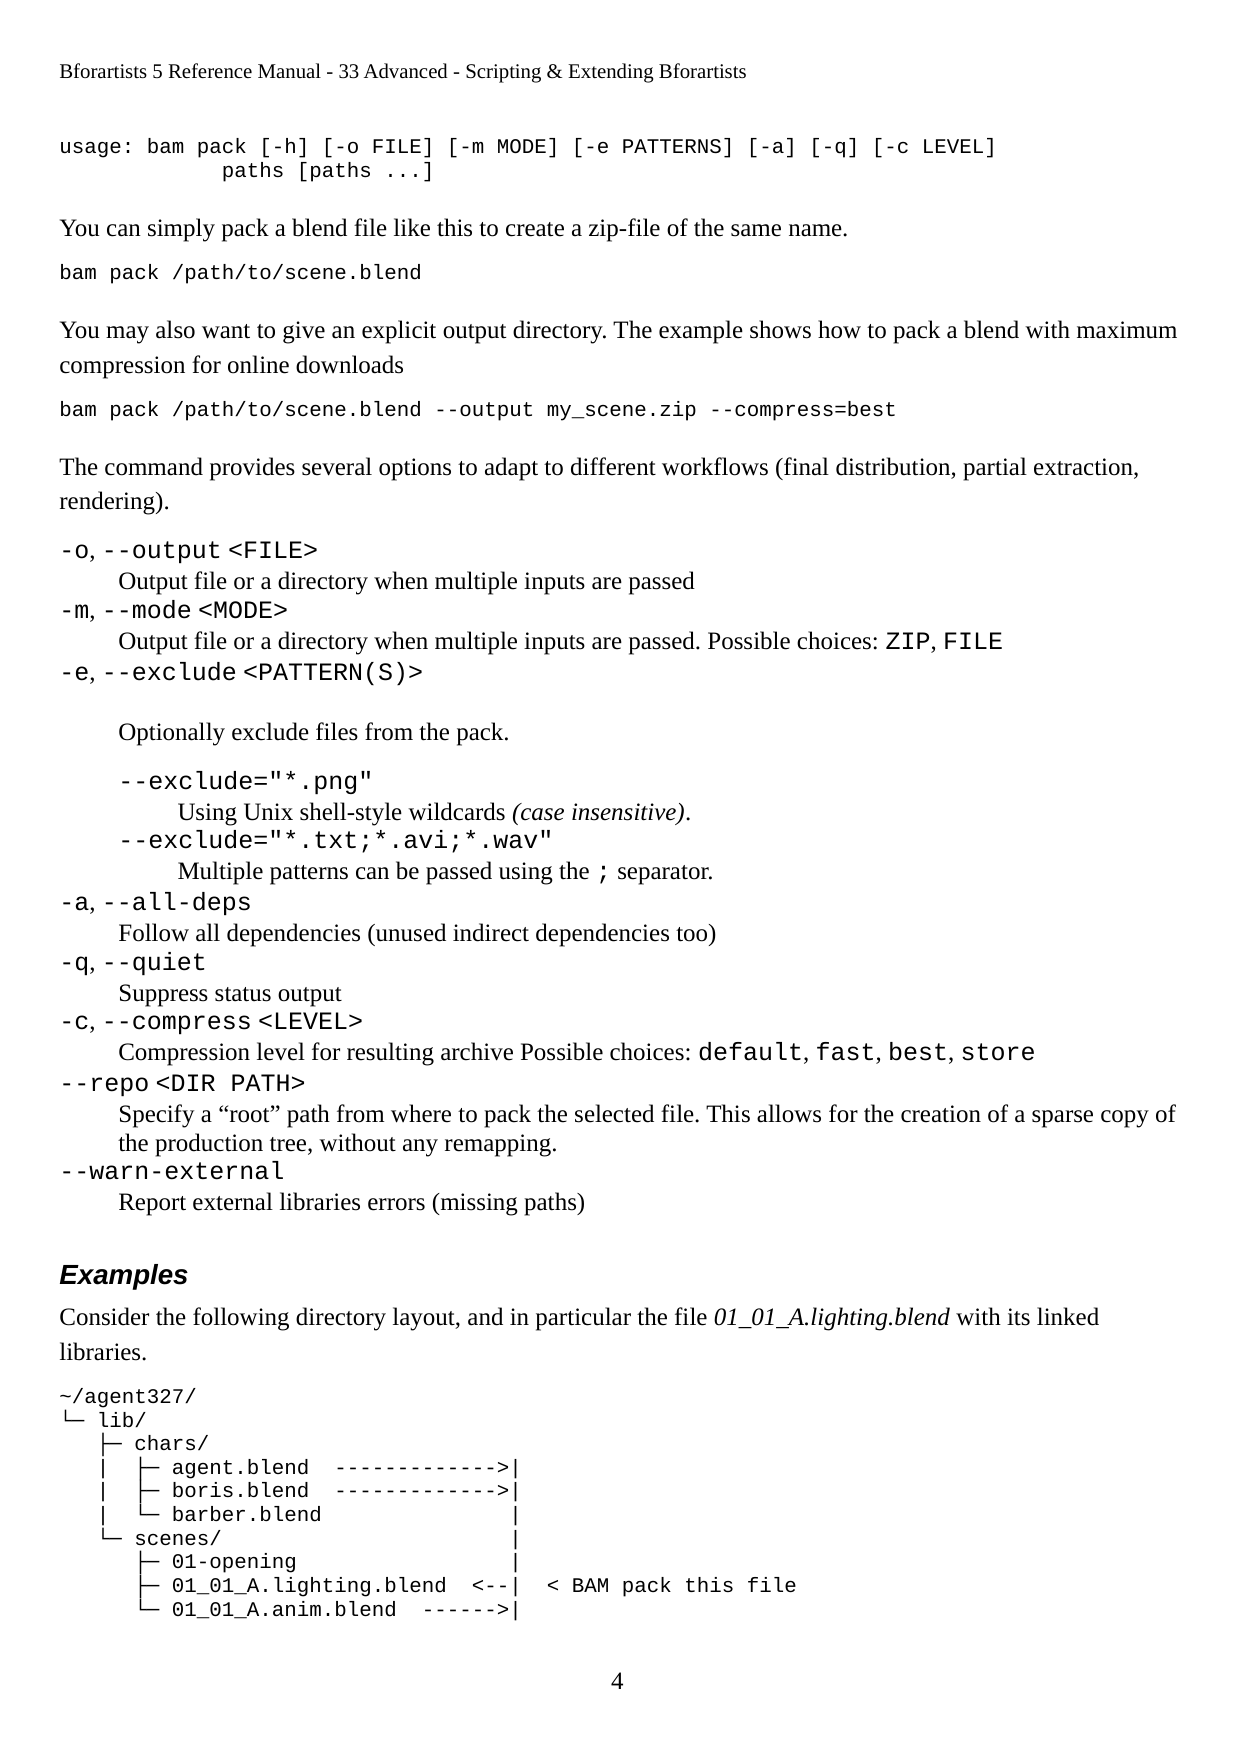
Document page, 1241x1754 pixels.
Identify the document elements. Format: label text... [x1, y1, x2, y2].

text └─ 01_01_A.anim.blend ------>| [59, 1599, 1181, 1622]
text | └─ barber.blend | [59, 1504, 1181, 1528]
list Output file or a directory when multiple inputs are passed. Possible choices: ZIP, FILE [118, 626, 1181, 657]
subtitle --warn-external [59, 1156, 1181, 1187]
text ├─ 01-opening | [59, 1551, 1181, 1575]
list Report external libraries errors (missing paths) [118, 1187, 1181, 1216]
text └─ scenes/ | [59, 1528, 1181, 1551]
text Optionally exclude files from the pack. [118, 717, 1181, 746]
text Consider the following directory layout, and in particular the file 01_01_A.lighting.blend with its linked libraries. [59, 1302, 1181, 1366]
list Multiple patterns can be passed using the ; separator. [177, 856, 1181, 887]
list Output file or a directory when multiple inputs are passed [118, 566, 1181, 595]
subtitle -q, --quiet [59, 947, 1181, 978]
subtitle -o, --output <FILE> [59, 535, 1181, 566]
subtitle --exclude="*.png" [118, 766, 1181, 797]
text bam pack /path/to/scene.blend [59, 262, 1181, 286]
text You can simply pack a blend file like this to create a zip-file of the same name. [59, 213, 1181, 242]
list Compression level for resulting archive Possible choices: default, fast, best, store [118, 1037, 1181, 1068]
subtitle Examples [59, 1258, 1181, 1290]
text The command provides several options to adapt to different workflows (final distribution, partial extraction, rendering). [59, 452, 1181, 515]
text | ├─ agent.blend ------------->| [141, 1457, 1181, 1481]
text └─ lib/ [59, 1409, 1181, 1433]
subtitle --repo <DIR PATH> [59, 1068, 1181, 1099]
subtitle --exclude="*.txt;*.avi;*.wav" [118, 826, 1181, 856]
text ~/agent327/ [59, 1386, 1181, 1409]
text You may also want to give an explicit output directory. The example shows how to pack a blend with maximum compression for online downloads [59, 315, 1181, 378]
text ├─ chars/ [59, 1433, 1181, 1457]
list Suppress status output [118, 978, 1181, 1006]
subtitle -a, --all-deps [59, 887, 1181, 918]
list Using Unix shell-style wildcards (case insensitive). [177, 797, 1181, 826]
list Follow all dependencies (unused indirect dependencies too) [118, 918, 1181, 947]
text usage: bam pack [-h] [-o FILE] [-m MODE] [-e PATTERNS] [-a] [-q] [-c LEVEL] [59, 136, 1181, 160]
text | ├─ boris.blend ------------->| [59, 1481, 1181, 1504]
list Specify a “root” path from where to pack the selected file. This allows for the creation of a sparse copy of the production tree, without any remapping. [118, 1099, 1181, 1156]
text | ├─ agent.blend ------------->| [59, 1457, 140, 1481]
subtitle -m, --mode <MODE> [59, 595, 1181, 626]
text bam pack /path/to/scene.blend --output my_scene.zip --compress=best [59, 399, 1181, 422]
text paths [paths ...] [59, 160, 1181, 183]
text ├─ 01_01_A.lighting.blend <--| < BAM pack this file [59, 1575, 1181, 1599]
subtitle -c, --compress <LEVEL> [59, 1006, 1181, 1037]
subtitle -e, --exclude <PATTERN(S)> [59, 657, 1181, 687]
